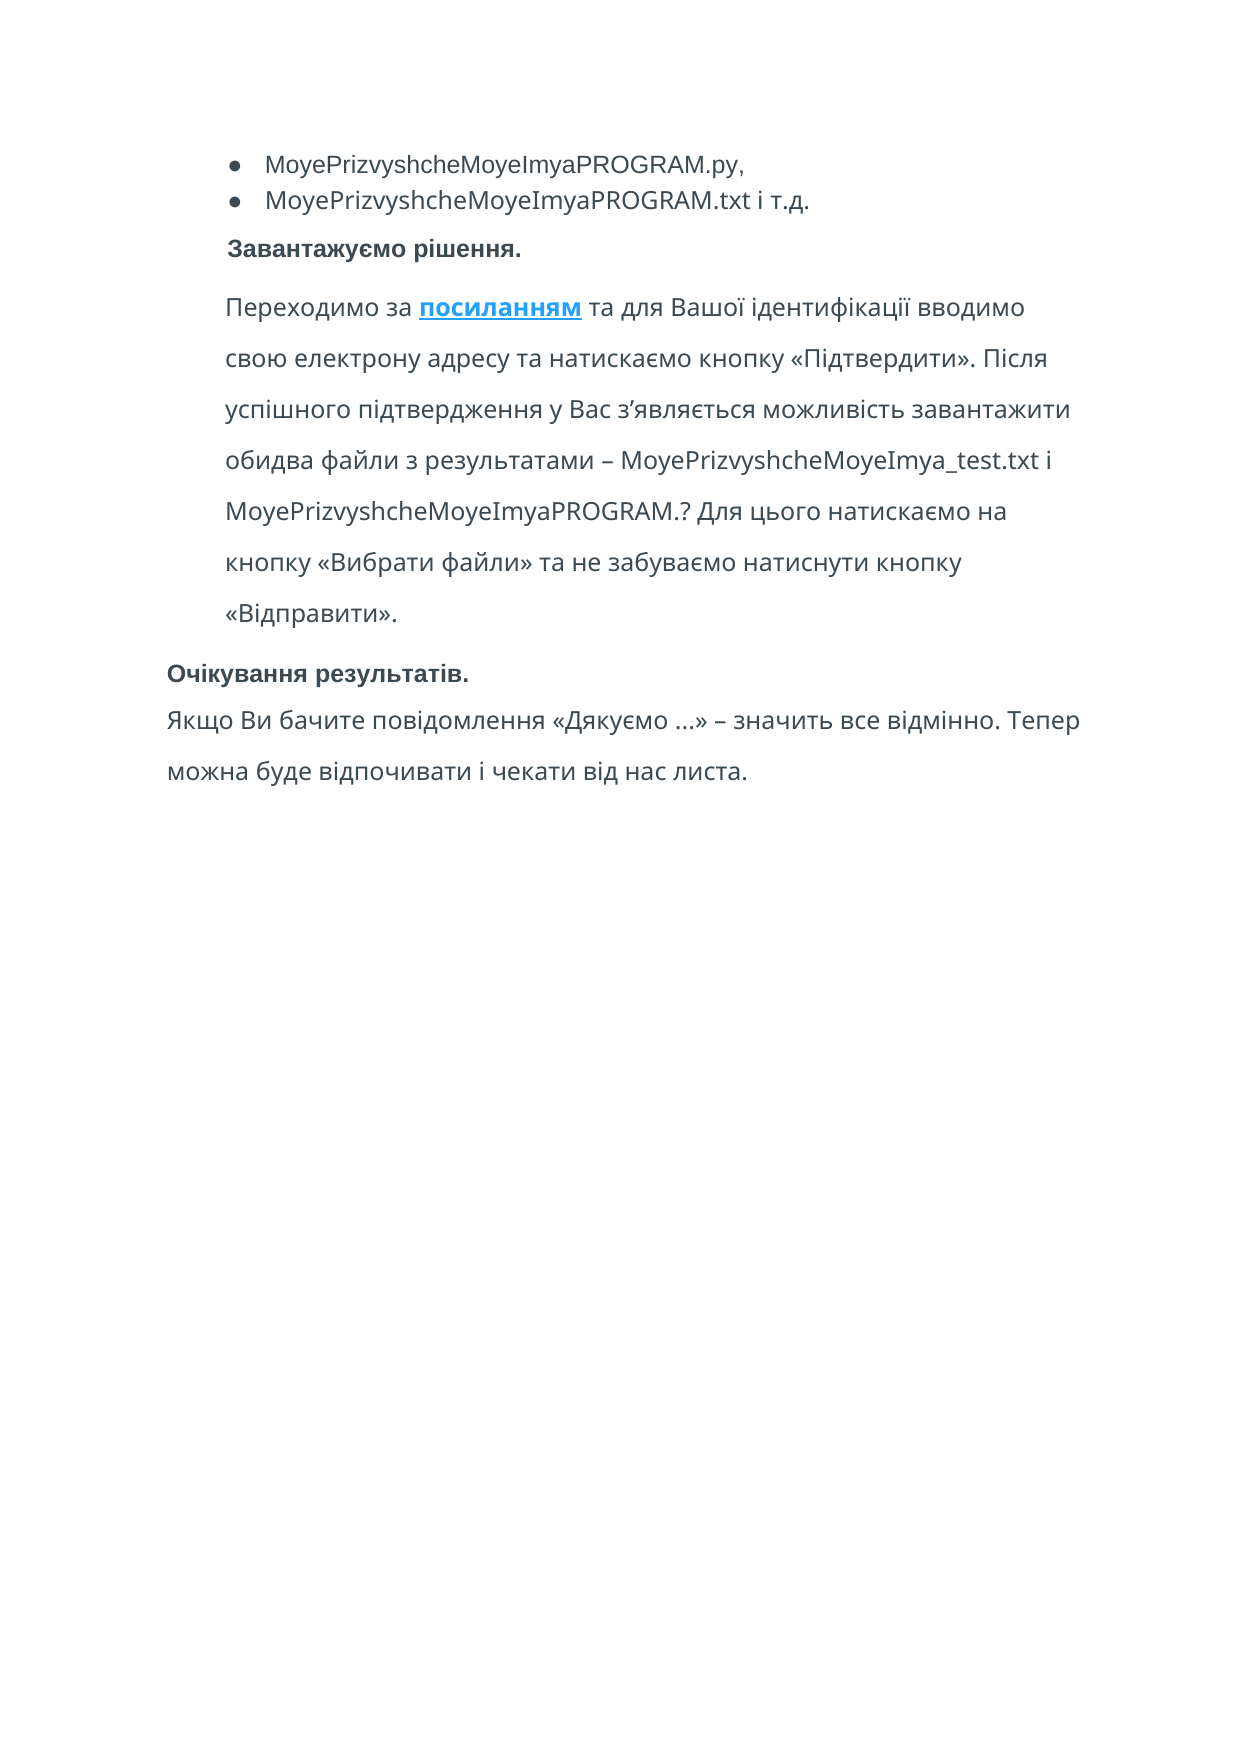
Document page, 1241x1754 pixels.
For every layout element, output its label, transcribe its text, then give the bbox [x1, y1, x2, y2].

list MoyePrizvyshcheMoyeImyaPROGRAM.txt і т.д. [227, 183, 1090, 217]
list Переходимо за посиланням та для Вашої ідентифікації вводимо свою електрону адресу та натискаємо кнопку «Підтвердити». Після успішного підтвердження у Вас з’являється можливість завантажити обидва файли з результатами – MoyePrizvyshcheMoyeImya_test.txt і MoyePrizvyshcheMoyeImyaPROGRAM.? Для цього натискаємо на кнопку «Вибрати файли» та не забуваємо натиснути кнопку «Відправити». [187, 290, 1090, 642]
text Якщо Ви бачите повідомлення «Дякуємо ...» – значить все відмінно. Тепер можна буде відпочивати і чекати від нас листа. [167, 703, 1090, 788]
list MoyePrizvyshcheMoyeImyaPROGRAM.py, [227, 150, 1090, 179]
text Очікування результатів. [167, 659, 1090, 688]
list Завантажуємо рішення. [227, 234, 1090, 275]
